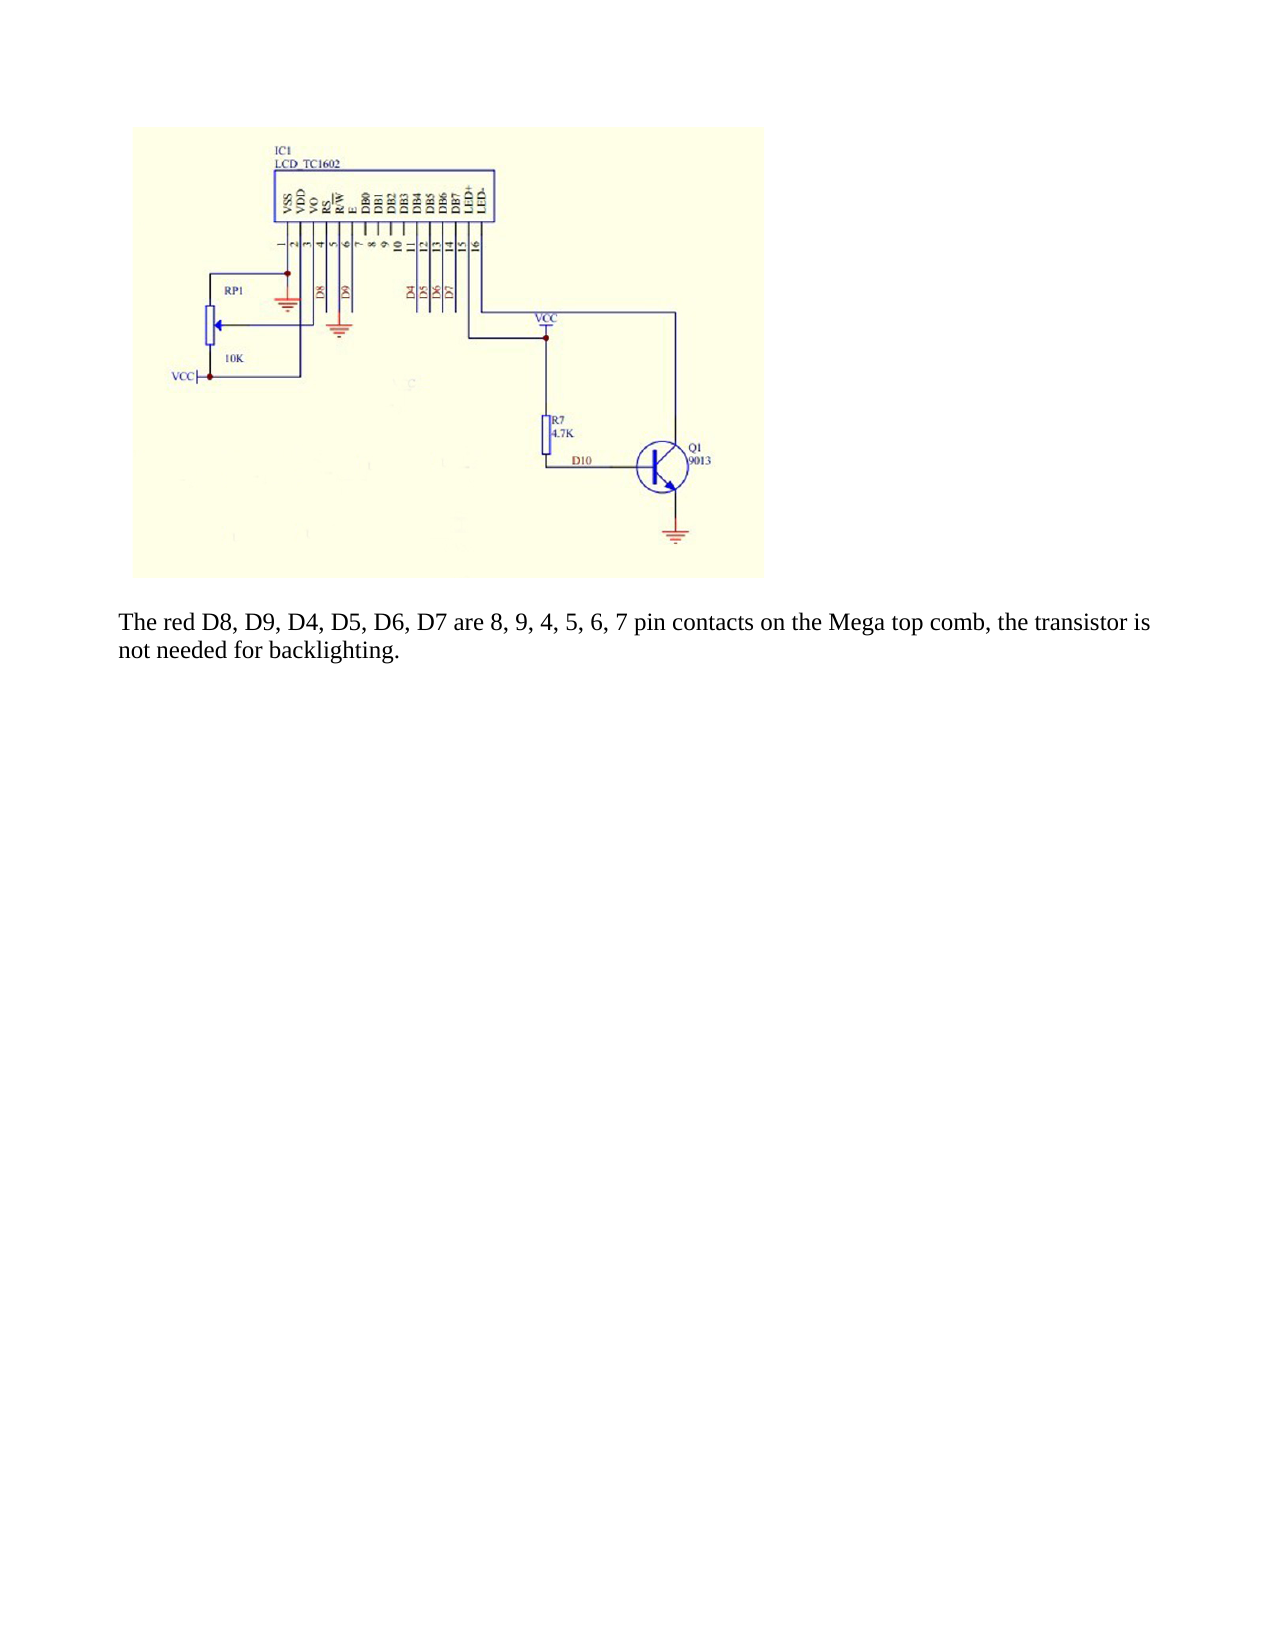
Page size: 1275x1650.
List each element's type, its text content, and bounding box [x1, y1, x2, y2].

text The red D8, D9, D4, D5, D6, D7 are 8, 9, 4, 5, 6, 7 pin contacts on the Mega top comb, the transistor is not needed for backlighting. [118, 578, 1157, 664]
picture [132, 127, 765, 578]
